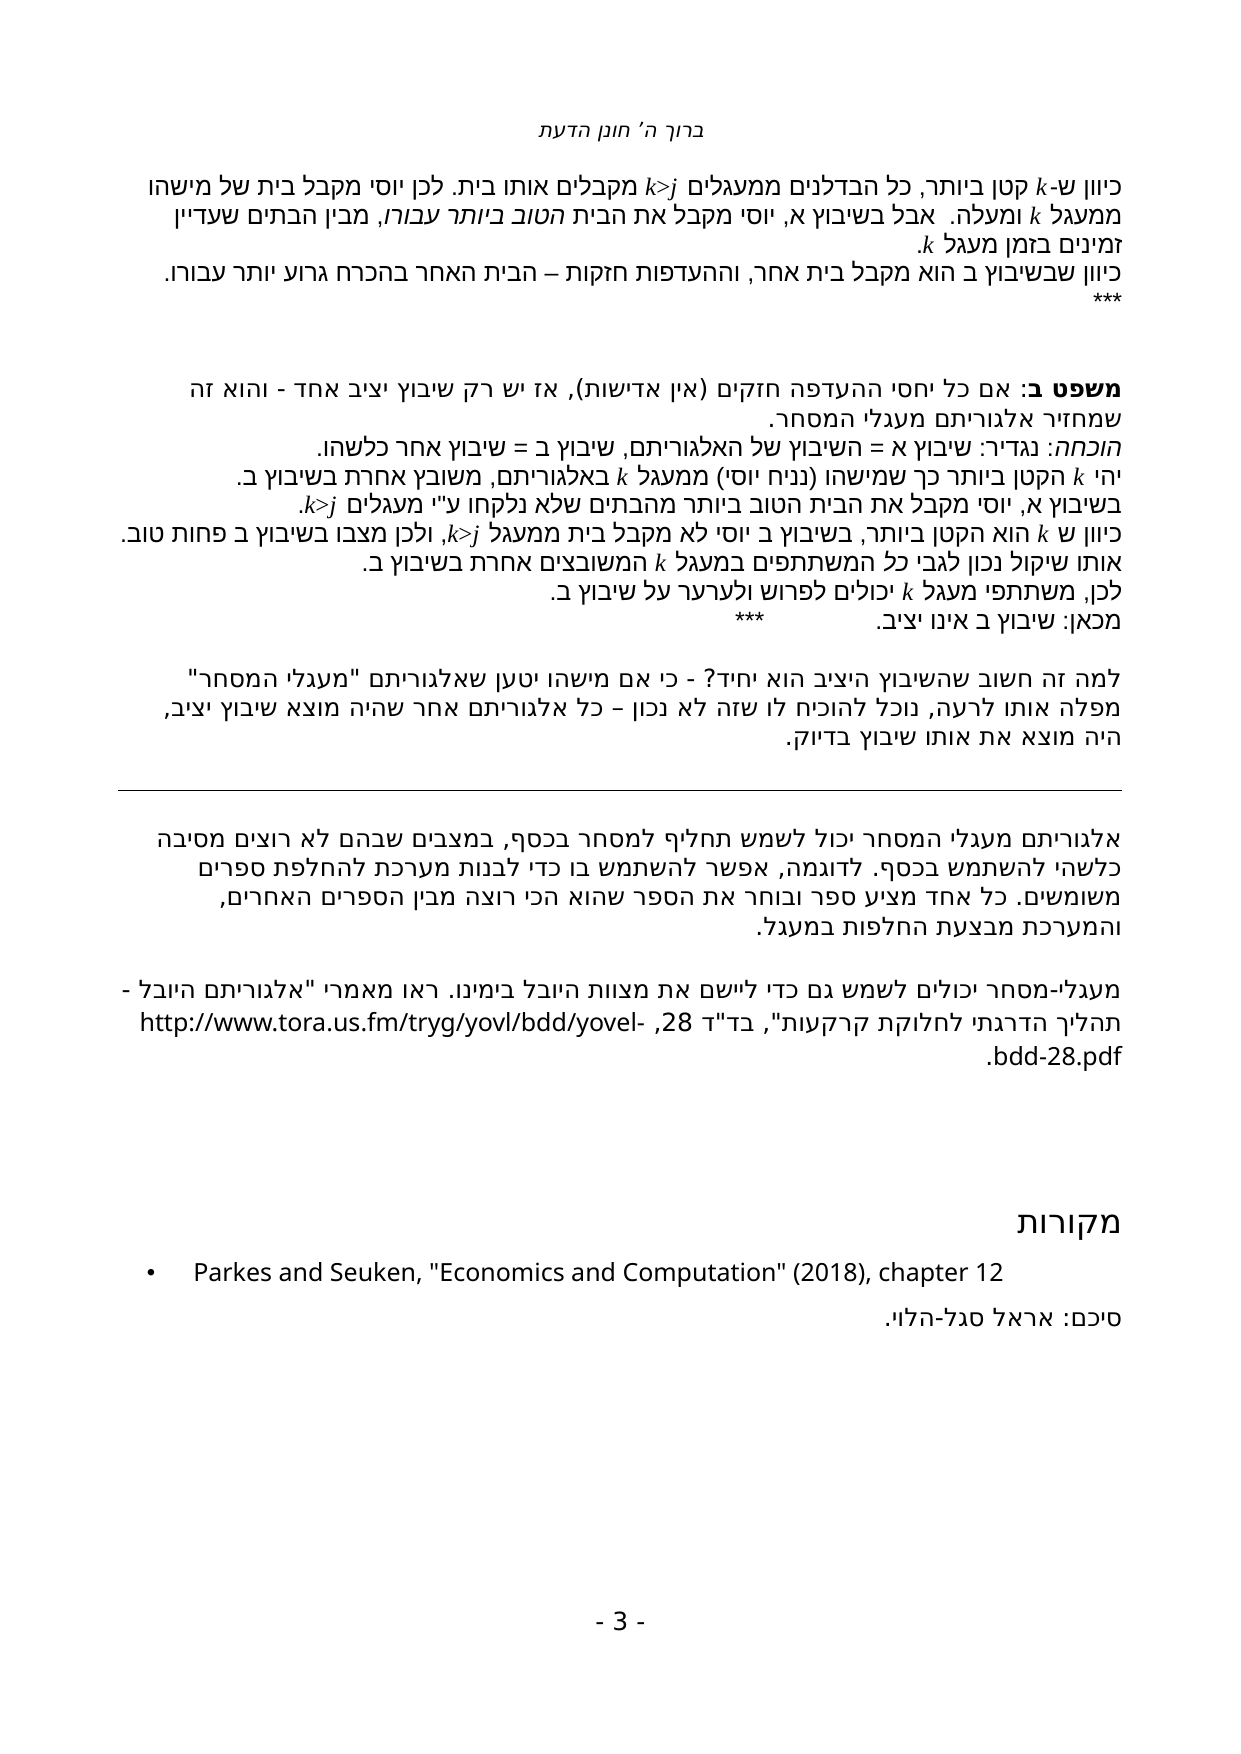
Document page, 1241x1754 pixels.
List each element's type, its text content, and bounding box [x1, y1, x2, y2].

text כיוון שבשיבוץ ב הוא מקבל בית אחר, וההעדפות חזקות – הבית האחר בהכרח גרוע יותר עבורו. *** [118, 258, 1122, 316]
text לכן, משתתפי מעגל k יכולים לפרוש ולערער על שיבוץ ב. [118, 577, 1122, 606]
list Parkes and Seuken, "Economics and Computation" (2018), chapter 12 [156, 1254, 1122, 1288]
text בשיבוץ א, יוסי מקבל את הבית הטוב ביותר מהבתים שלא נלקחו ע"י מעגלים k>j. [118, 491, 1122, 519]
subtitle מקורות [118, 1203, 1122, 1242]
text מכאן: שיבוץ ב אינו יציב. *** [118, 606, 1122, 635]
text יהי k הקטן ביותר כך שמישהו (נניח יוסי) ממעגל k באלגוריתם, משובץ אחרת בשיבוץ ב. [118, 462, 1122, 491]
text אלגוריתם מעגלי המסחר יכול לשמש תחליף למסחר בכסף, במצבים שבהם לא רוצים מסיבה כלשהי להשתמש בכסף. לדוגמה, אפשר להשתמש בו כדי לבנות מערכת להחלפת ספרים משומשים. כל אחד מציע ספר ובוחר את הספר שהוא הכי רוצה מבין הספרים האחרים, והמערכת מבצעת החלפות במעגל. [118, 824, 1122, 941]
text מעגלי-מסחר יכולים לשמש גם כדי ליישם את מצוות היובל בימינו. ראו מאמרי "אלגוריתם היובל - תהליך הדרגתי לחלוקת קרקעות", בד"ד 28, http://www.tora.us.fm/tryg/yovl/bdd/yovel-bdd-28.pdf. [118, 975, 1122, 1072]
text כיוון ש-k קטן ביותר, כל הבדלנים ממעגלים k>j מקבלים אותו בית. לכן יוסי מקבל בית של מישהו ממעגל k ומעלה. אבל בשיבוץ א, יוסי מקבל את הבית הטוב ביותר עבורו, מבין הבתים שעדיין זמינים בזמן מעגל k. [118, 172, 1122, 258]
text אותו שיקול נכון לגבי כל המשתתפים במעגל k המשובצים אחרת בשיבוץ ב. [118, 548, 1122, 577]
text למה זה חשוב שהשיבוץ היציב הוא יחיד? - כי אם מישהו יטען שאלגוריתם "מעגלי המסחר" מפלה אותו לרעה, נוכל להוכיח לו שזה לא נכון – כל אלגוריתם אחר שהיה מוצא שיבוץ יציב, היה מוצא את אותו שיבוץ בדיוק. [118, 664, 1122, 752]
text סיכם: אראל סגל-הלוי. [118, 1303, 1122, 1332]
text משפט ב: אם כל יחסי ההעדפה חזקים (אין אדישות), אז יש רק שיבוץ יציב אחד - והוא זה שמחזיר אלגוריתם מעגלי המסחר. הוכחה: נגדיר: שיבוץ א = השיבוץ של האלגוריתם, שיבוץ ב = שיבוץ אחר כלשהו. [118, 345, 1122, 462]
text כיוון ש k הוא הקטן ביותר, בשיבוץ ב יוסי לא מקבל בית ממעגל k>j, ולכן מצבו בשיבוץ ב פחות טוב. [118, 519, 1122, 548]
